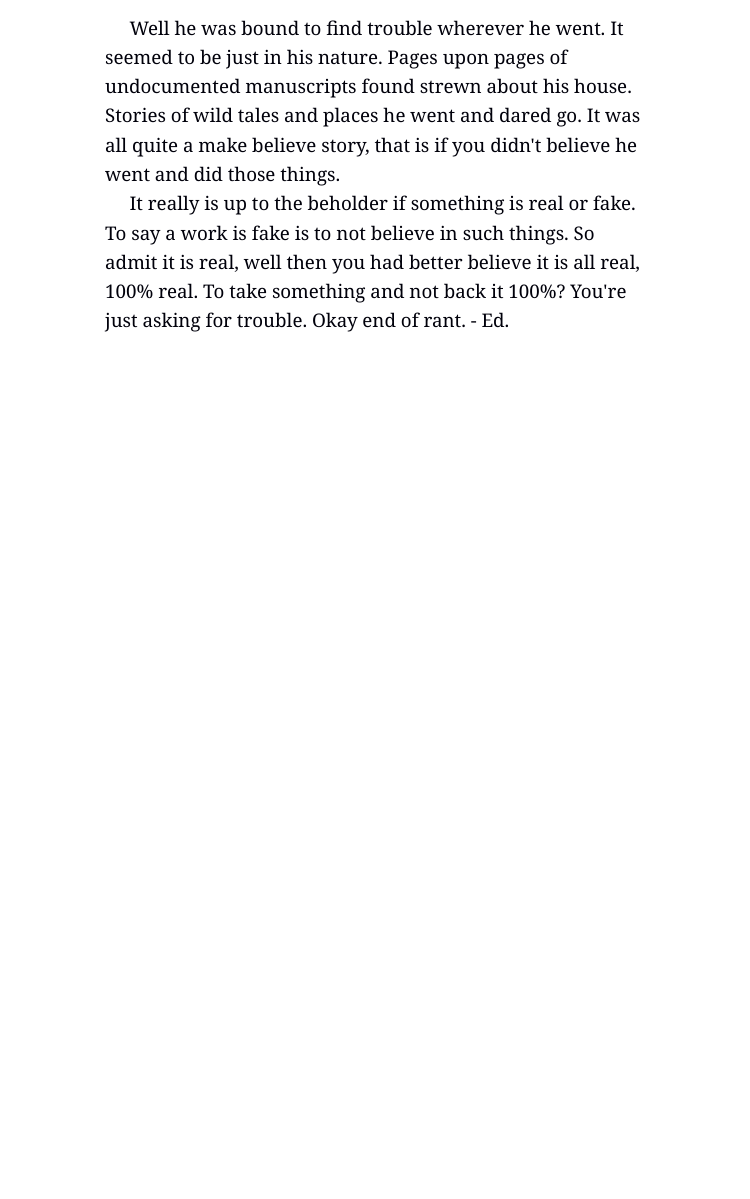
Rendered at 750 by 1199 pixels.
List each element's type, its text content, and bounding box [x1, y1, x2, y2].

text Well he was bound to find trouble wherever he went. It seemed to be just in his nature. Pages upon pages of undocumented manuscripts found strewn about his house. Stories of wild tales and places he went and dared go. It was all quite a make believe story, that is if you didn't believe he went and did those things. [105, 15, 645, 187]
text It really is up to the beholder if something is real or fake. To say a work is fake is to not believe in such things. So admit it is real, well then you had better believe it is all real, 100% real. To take something and not back it 100%? You're just asking for trouble. Okay end of rant. - Ed. [105, 191, 645, 333]
